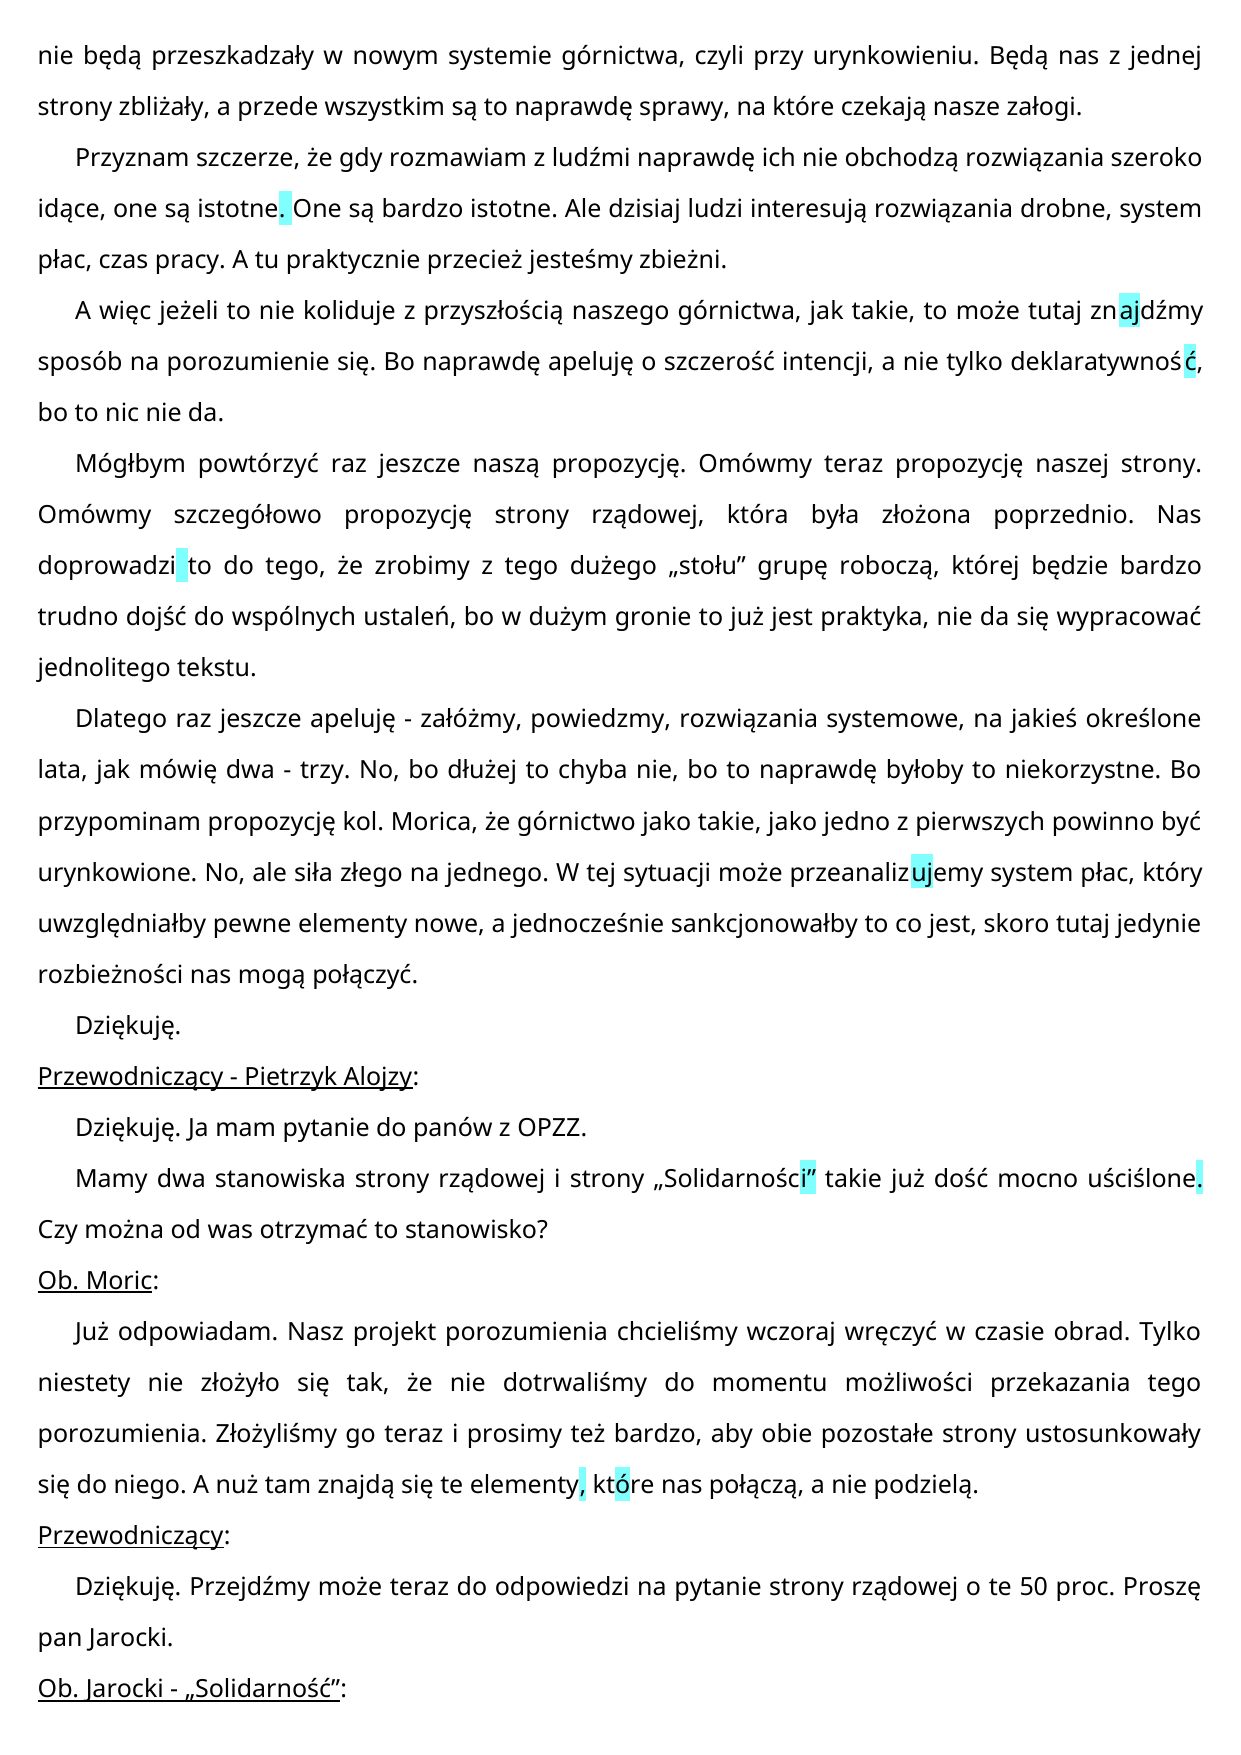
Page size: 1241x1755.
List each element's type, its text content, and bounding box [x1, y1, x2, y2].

text Przewodniczący - Pietrzyk Alojzy: [37, 1058, 1203, 1092]
text Przyznam szczerze, że gdy rozmawiam z ludźmi naprawdę ich nie obchodzą rozwiązania szeroko idące, one są istotne. One są bardzo istotne. Ale dzisiaj ludzi interesują rozwiązania drobne, system płac, czas pracy. A tu praktycznie przecież jesteśmy zbieżni. [37, 139, 1203, 276]
text Mógłbym powtórzyć raz jeszcze naszą propozycję. Omówmy teraz propozycję naszej strony. Omówmy szczegółowo propozycję strony rządowej, która była złożona poprzednio. Nas doprowadzi to do tego, że zrobimy z tego dużego „stołu” grupę roboczą, której będzie bardzo trudno dojść do wspólnych ustaleń, bo w dużym gronie to już jest praktyka, nie da się wypracować jednolitego tekstu. [37, 446, 1203, 684]
text Już odpowiadam. Nasz projekt porozumienia chcieliśmy wczoraj wręczyć w czasie obrad. Tylko niestety nie złożyło się tak, że nie dotrwaliśmy do momentu możliwości przekazania tego porozumienia. Złożyliśmy go teraz i prosimy też bardzo, aby obie pozostałe strony ustosunkowały się do niego. A nuż tam znajdą się te elementy, które nas połączą, a nie podzielą. [37, 1313, 1203, 1501]
text A więc jeżeli to nie koliduje z przyszłością naszego górnictwa, jak takie, to może tutaj znajdźmy sposób na porozumienie się. Bo naprawdę apeluję o szczerość intencji, a nie tylko deklaratywność, bo to nic nie da. [37, 293, 1203, 429]
text nie będą przeszkadzały w nowym systemie górnictwa, czyli przy urynkowieniu. Będą nas z jednej strony zbliżały, a przede wszystkim są to naprawdę sprawy, na które czekają nasze załogi. [37, 37, 1203, 123]
text Ob. Jarocki - „Solidarność”: [37, 1671, 1203, 1705]
text Mamy dwa stanowiska strony rządowej i strony „Solidarności” takie już dość mocno uściślone. Czy można od was otrzymać to stanowisko? [37, 1160, 1203, 1246]
text Dlatego raz jeszcze apeluję - załóżmy, powiedzmy, rozwiązania systemowe, na jakieś określone lata, jak mówię dwa - trzy. No, bo dłużej to chyba nie, bo to naprawdę byłoby to niekorzystne. Bo przypominam propozycję kol. Morica, że górnictwo jako takie, jako jedno z pierwszych powinno być urynkowione. No, ale siła złego na jednego. W tej sytuacji może przeanalizujemy system płac, który uwzględniałby pewne elementy nowe, a jednocześnie sankcjonowałby to co jest, skoro tutaj jedynie rozbieżności nas mogą połączyć. [37, 701, 1203, 990]
text Dziękuję. [37, 1007, 1203, 1041]
text Dziękuję. Ja mam pytanie do panów z OPZZ. [37, 1109, 1203, 1143]
text Dziękuję. Przejdźmy może teraz do odpowiedzi na pytanie strony rządowej o te 50 proc. Proszę pan Jarocki. [37, 1569, 1203, 1654]
text Ob. Moric: [37, 1262, 1203, 1297]
text Przewodniczący: [37, 1518, 1203, 1552]
